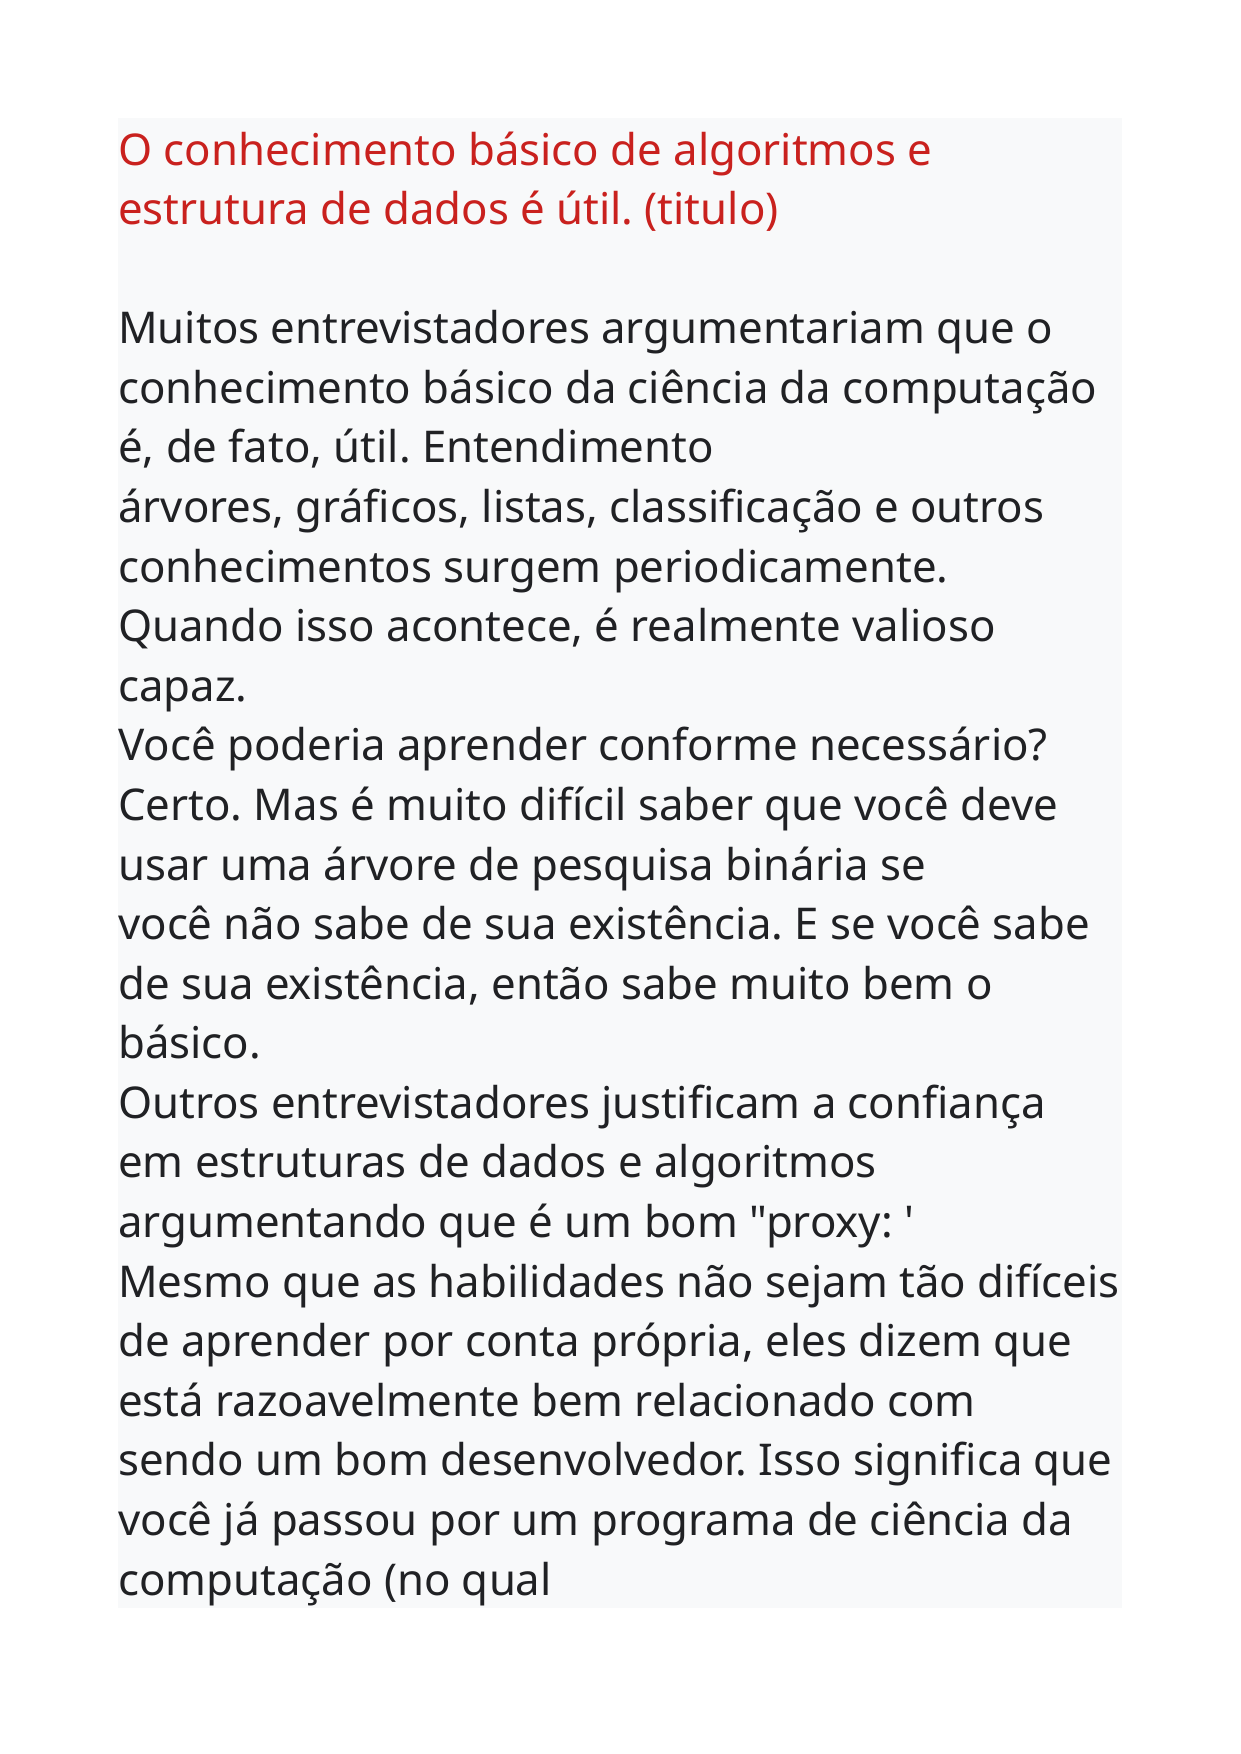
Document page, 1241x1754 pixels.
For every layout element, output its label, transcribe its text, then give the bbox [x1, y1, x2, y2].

text Você poderia aprender conforme necessário? Certo. Mas é muito difícil saber que você deve usar uma árvore de pesquisa binária se [118, 714, 1122, 893]
text capaz. [118, 654, 1122, 714]
text árvores, gráficos, listas, classificação e outros conhecimentos surgem periodicamente. Quando isso acontece, é realmente valioso [118, 476, 1122, 654]
text você não sabe de sua existência. E se você sabe de sua existência, então sabe muito bem o básico. [118, 893, 1122, 1071]
text sendo um bom desenvolvedor. Isso significa que você já passou por um programa de ciência da computação (no qual [118, 1429, 1122, 1608]
text Muitos entrevistadores argumentariam que o conhecimento básico da ciência da computação é, de fato, útil. Entendimento [118, 297, 1122, 476]
text Mesmo que as habilidades não sejam tão difíceis de aprender por conta própria, eles dizem que está razoavelmente bem relacionado com [118, 1250, 1122, 1429]
text O conhecimento básico de algoritmos e estrutura de dados é útil. (titulo) [118, 118, 1122, 237]
text Outros entrevistadores justificam a confiança em estruturas de dados e algoritmos argumentando que é um bom "proxy: ' [118, 1071, 1122, 1250]
